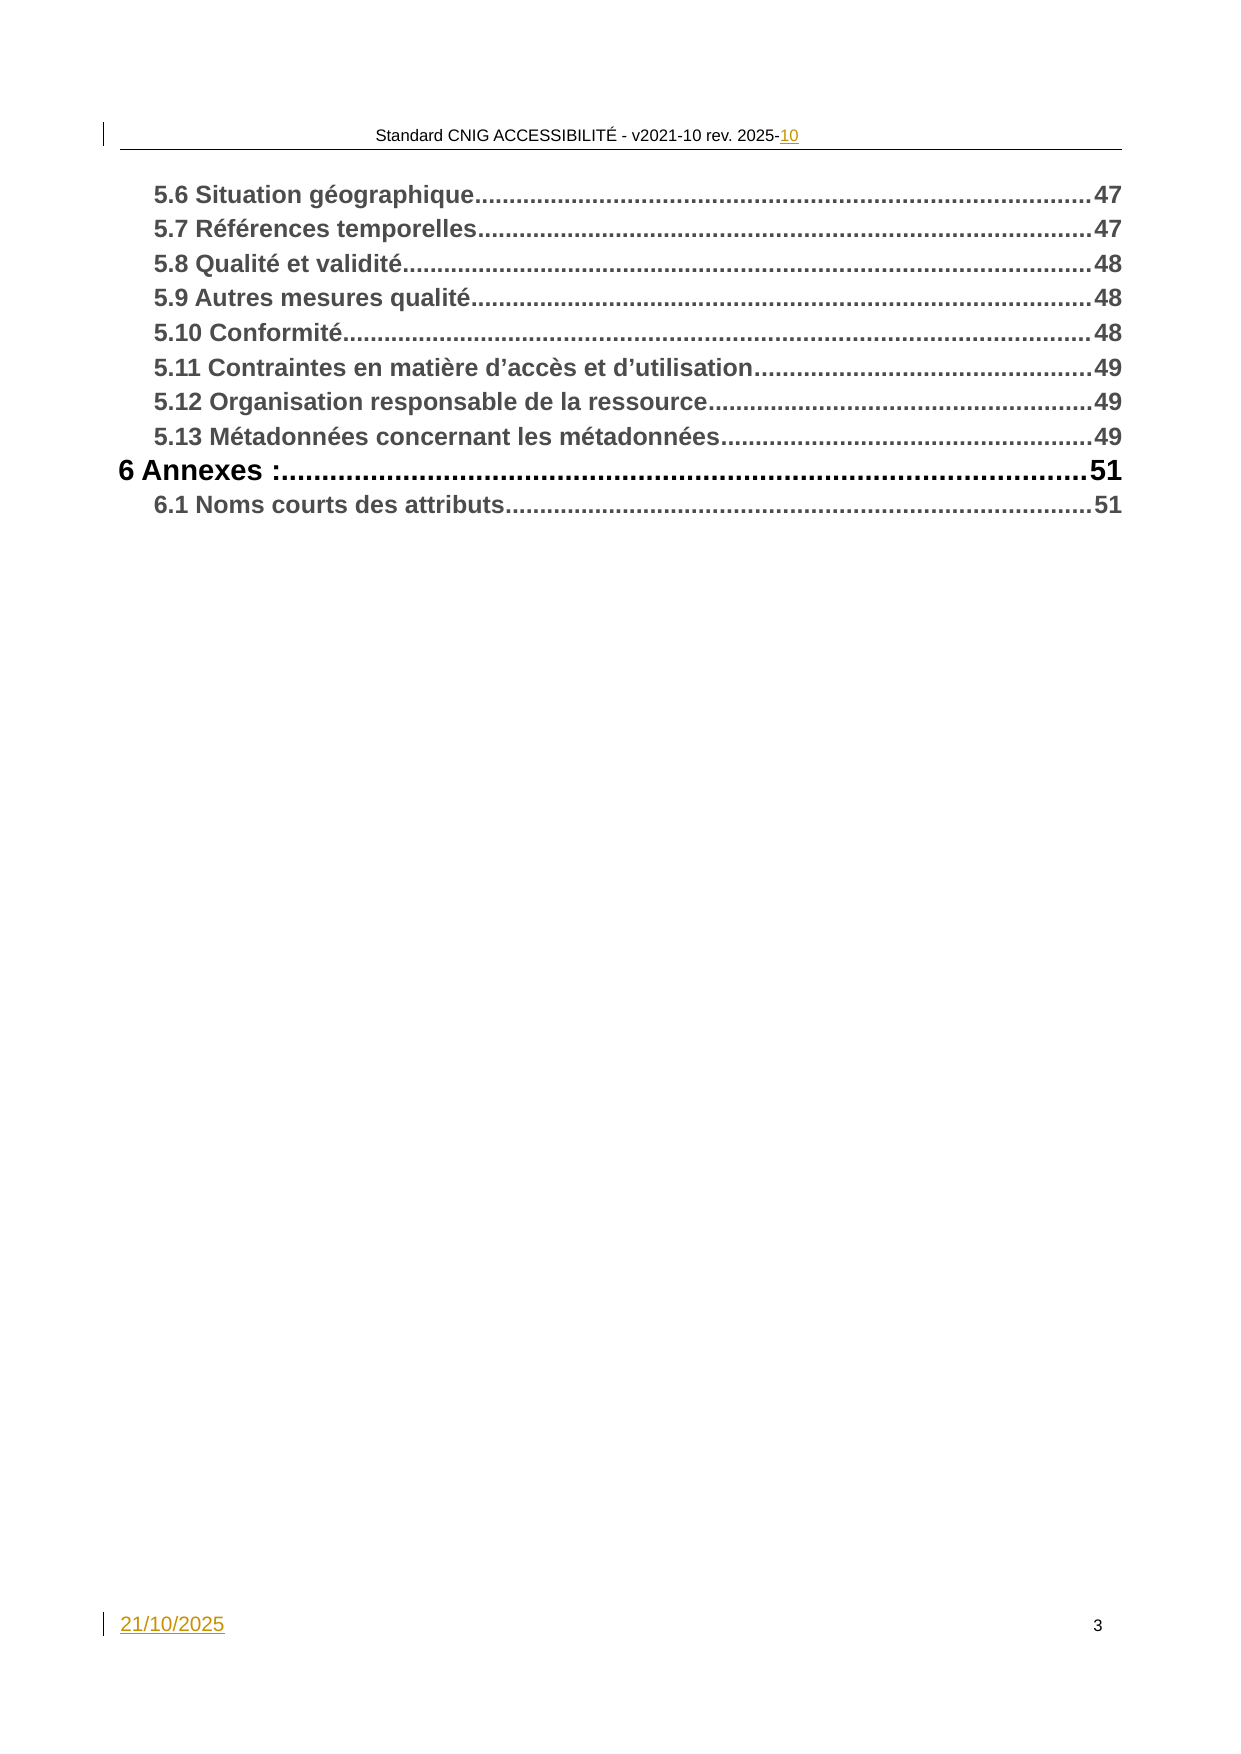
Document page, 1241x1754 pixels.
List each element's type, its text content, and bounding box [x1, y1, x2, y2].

text 5.10 Conformité 48 [153, 318, 1122, 347]
text 5.9 Autres mesures qualité 48 [153, 283, 1122, 312]
text 5.13 Métadonnées concernant les métadonnées 49 [153, 422, 1122, 451]
text 6 Annexes : 51 [118, 453, 1122, 487]
text 5.6 Situation géographique 47 [153, 180, 1122, 208]
text 5.12 Organisation responsable de la ressource 49 [153, 387, 1122, 416]
text 5.11 Contraintes en matière d’accès et d’utilisation 49 [153, 353, 1122, 381]
text 6.1 Noms courts des attributs 51 [153, 490, 1122, 519]
text 5.8 Qualité et validité 48 [153, 249, 1122, 278]
text 5.7 Références temporelles 47 [153, 214, 1122, 243]
